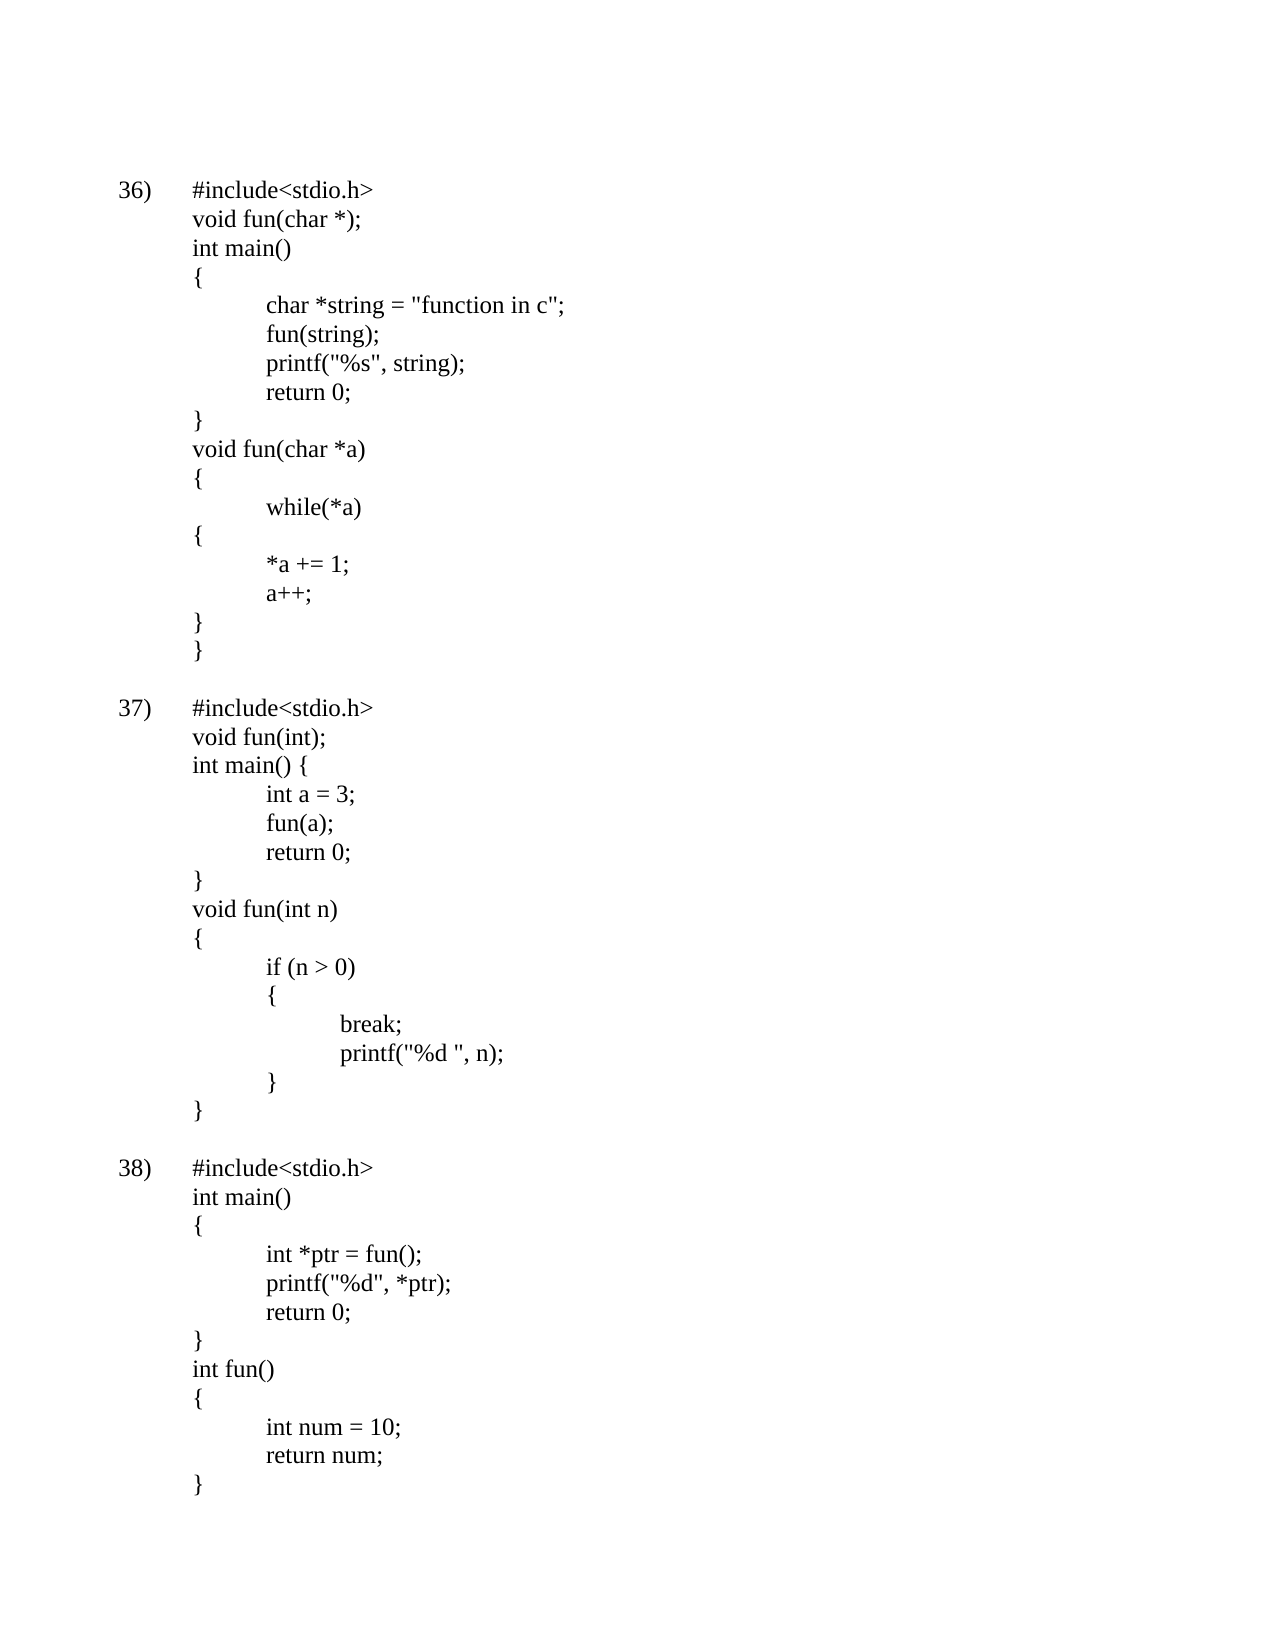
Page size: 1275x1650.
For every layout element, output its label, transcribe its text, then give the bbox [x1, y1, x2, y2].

text return 0; [118, 837, 1157, 866]
text while(*a) [118, 492, 1157, 521]
text int fun() [118, 1354, 1157, 1383]
text printf("%s", string); [118, 348, 1157, 377]
text } [118, 1096, 1157, 1124]
text { [118, 923, 1157, 952]
text break; [118, 1009, 1157, 1038]
text } [118, 607, 1157, 636]
text } [118, 1067, 1157, 1096]
text int main() [118, 1182, 1157, 1211]
text } [118, 1326, 1157, 1354]
text { [118, 521, 1157, 549]
text { [118, 981, 1157, 1009]
text void fun(int n) [118, 894, 1157, 923]
text printf("%d ", n); [118, 1038, 1157, 1067]
text char *string = "function in c"; [118, 291, 1157, 319]
text { [118, 1383, 1157, 1412]
text int num = 10; [118, 1412, 1157, 1441]
text return 0; [118, 1297, 1157, 1326]
text void fun(char *); [118, 204, 1157, 233]
text 37) #include<stdio.h> [118, 693, 1157, 722]
text int *ptr = fun(); [118, 1239, 1157, 1268]
text return num; [118, 1441, 1157, 1469]
text { [118, 262, 1157, 291]
text void fun(int); [118, 722, 1157, 751]
text int a = 3; [118, 779, 1157, 808]
text int main() { [118, 751, 1157, 779]
text { [118, 463, 1157, 492]
text } [118, 636, 1157, 664]
text fun(a); [118, 808, 1157, 837]
text a++; [118, 578, 1157, 607]
text fun(string); [118, 319, 1157, 348]
text void fun(char *a) [118, 434, 1157, 463]
text if (n > 0) [118, 952, 1157, 981]
text 38) #include<stdio.h> [118, 1153, 1157, 1182]
text return 0; [118, 377, 1157, 406]
text int main() [118, 233, 1157, 262]
text { [118, 1211, 1157, 1239]
text } [118, 406, 1157, 434]
text *a += 1; [118, 549, 1157, 578]
text printf("%d", *ptr); [118, 1268, 1157, 1297]
text 36) #include<stdio.h> [118, 176, 1157, 204]
text } [118, 1469, 1157, 1498]
text } [118, 866, 1157, 894]
